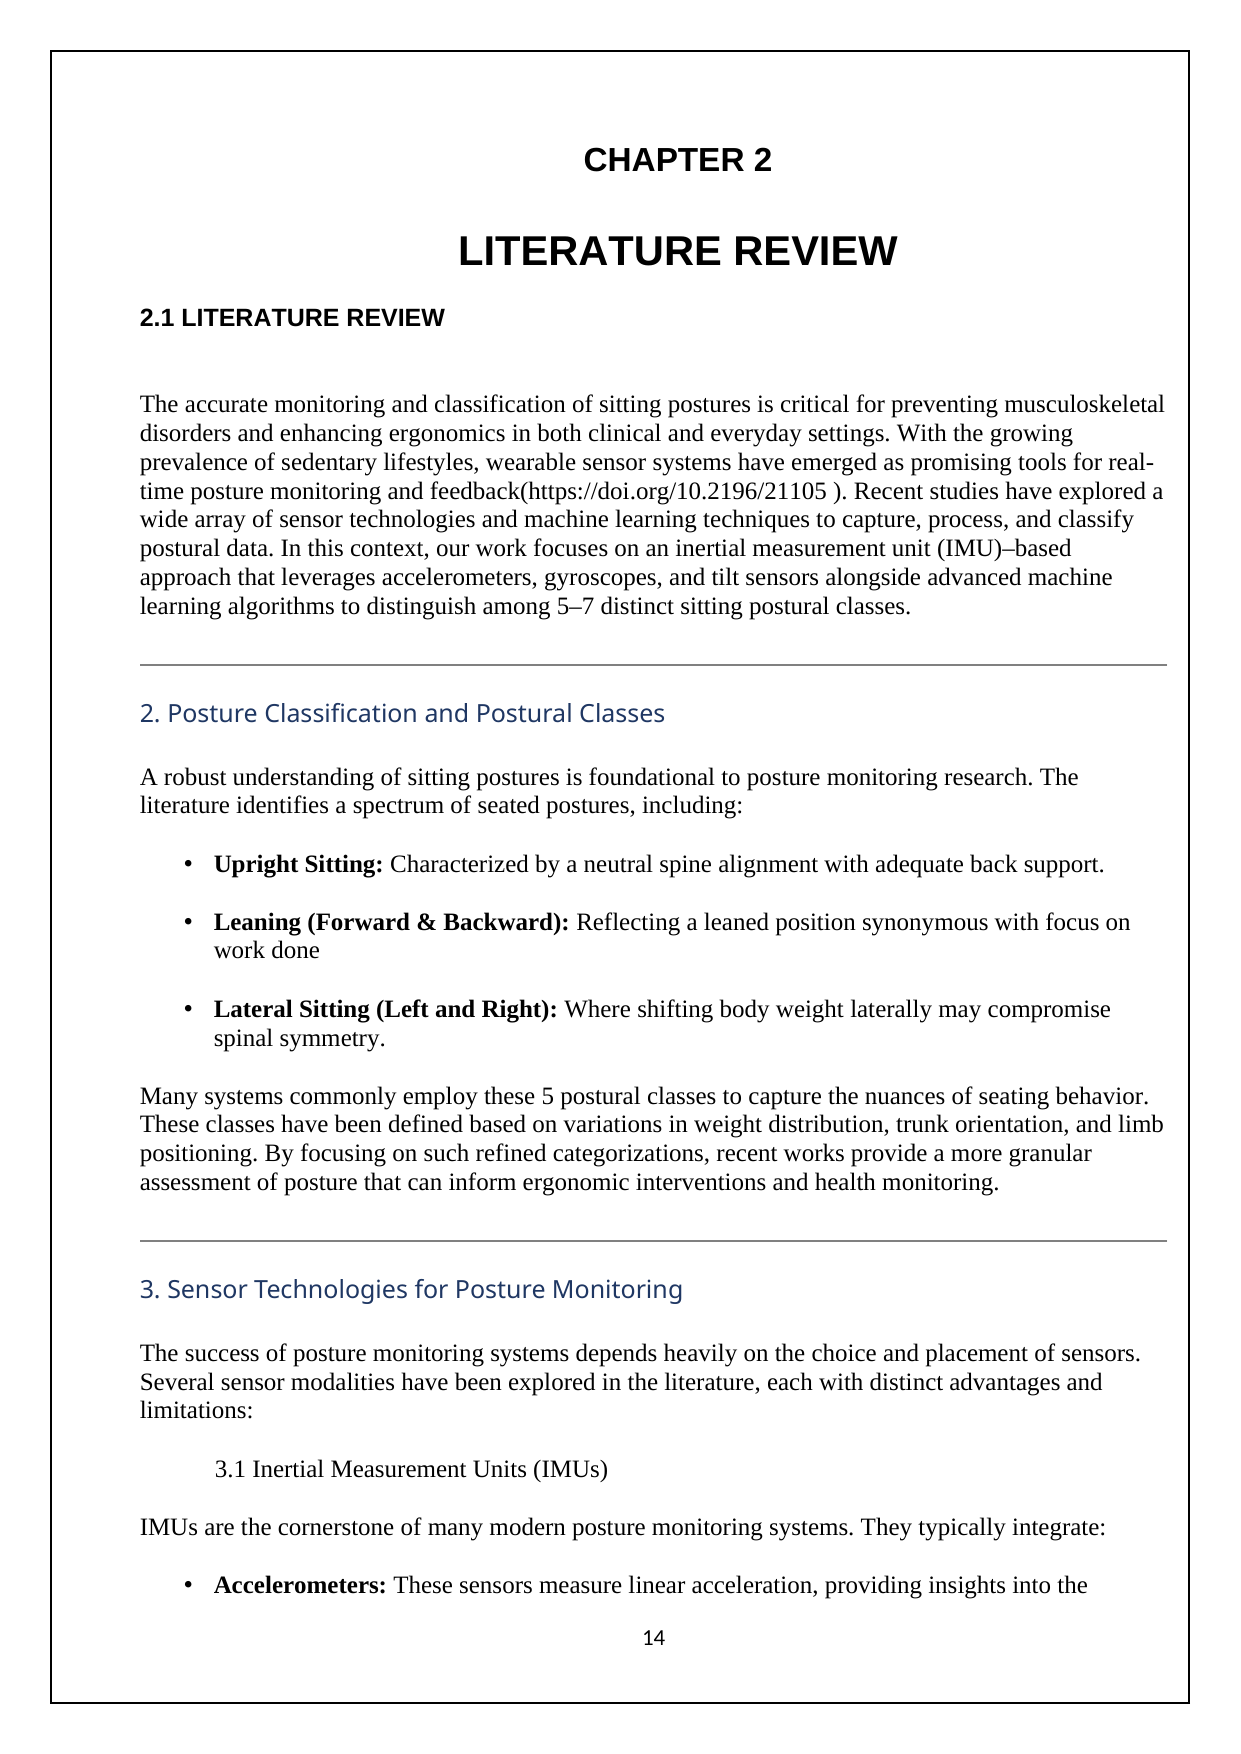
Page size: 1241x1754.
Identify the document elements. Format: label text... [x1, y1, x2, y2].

subtitle 3. Sensor Technologies for Posture Monitoring [139, 1272, 1167, 1306]
text Many systems commonly employ these 5 postural classes to capture the nuances of seating behavior. These classes have been defined based on variations in weight distribution, trunk orientation, and limb positioning. By focusing on such refined categorizations, recent works provide a more granular assessment of posture that can inform ergonomic interventions and health monitoring. [139, 1081, 1167, 1196]
list Leaning (Forward & Backward): Reflecting a leaned position synonymous with focus on work done [184, 907, 1167, 964]
subtitle 2. Posture Classification and Postural Classes [139, 695, 1167, 729]
text The success of posture monitoring systems depends heavily on the choice and placement of sensors. Several sensor modalities have been explored in the literature, each with distinct advantages and limitations: [139, 1338, 1167, 1424]
list Lateral Sitting (Left and Right): Where shifting body weight laterally may compromise spinal symmetry. [184, 994, 1167, 1051]
text CHAPTER 2 [188, 139, 1167, 178]
text IMUs are the cornerstone of many modern posture monitoring systems. They typically integrate: [139, 1512, 1167, 1541]
text 2.1 LITERATURE REVIEW [139, 303, 1167, 331]
text LITERATURE REVIEW [188, 226, 1167, 274]
list Accelerometers: These sensors measure linear acceleration, providing insights into the [184, 1570, 1167, 1599]
text A robust understanding of sitting postures is foundational to posture monitoring research. The literature identifies a spectrum of seated postures, including: [139, 762, 1167, 819]
list Upright Sitting: Characterized by a neutral spine alignment with adequate back support. [184, 849, 1167, 877]
text 3.1 Inertial Measurement Units (IMUs) [139, 1454, 1167, 1482]
text The accurate monitoring and classification of sitting postures is critical for preventing musculoskeletal disorders and enhancing ergonomics in both clinical and everyday settings. With the growing prevalence of sedentary lifestyles, wearable sensor systems have emerged as promising tools for real‐time posture monitoring and feedback(https://doi.org/10.2196/21105 ). Recent studies have explored a wide array of sensor technologies and machine learning techniques to capture, process, and classify postural data. In this context, our work focuses on an inertial measurement unit (IMU)–based approach that leverages accelerometers, gyroscopes, and tilt sensors alongside advanced machine learning algorithms to distinguish among 5–7 distinct sitting postural classes. [139, 389, 1167, 619]
